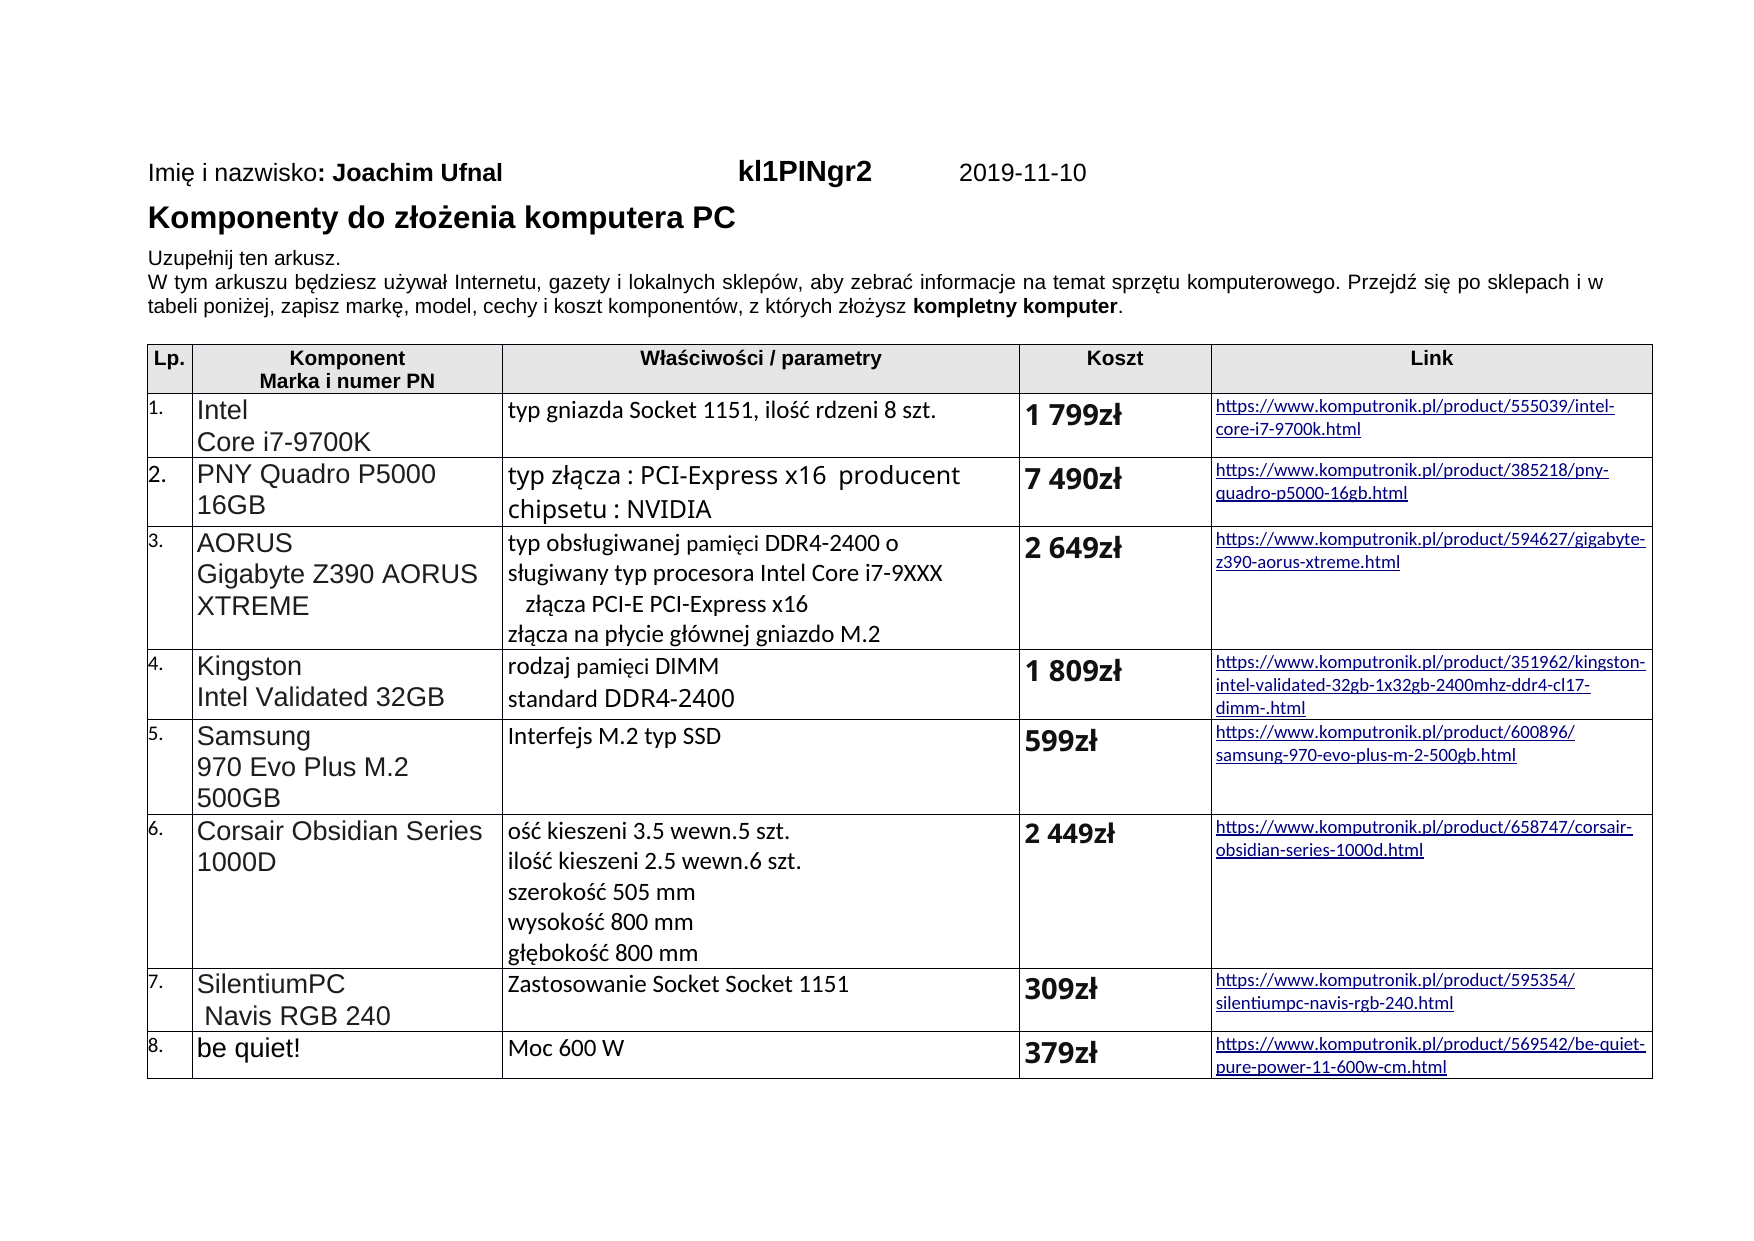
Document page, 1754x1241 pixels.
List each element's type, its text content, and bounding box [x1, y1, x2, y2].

table_cell PNY Quadro P5000 16GB [193, 458, 502, 526]
table_cell Samsung 970 Evo Plus M.2 500GB [193, 720, 502, 814]
text Uzupełnij ten arkusz. [148, 246, 1606, 270]
table_cell Intel Core i7-9700K [193, 394, 502, 457]
table_header Lp. [148, 345, 192, 393]
table_cell https://www.komputronik.pl/product/600896/samsung-970-evo-plus-m-2-500gb.html [1212, 720, 1652, 814]
table_cell https://www.komputronik.pl/product/595354/silentiumpc-navis-rgb-240.html [1212, 969, 1652, 1031]
table_cell AORUS Gigabyte Z390 AORUS XTREME [193, 527, 502, 649]
table_cell be quiet! [193, 1032, 502, 1078]
table_cell https://www.komputronik.pl/product/555039/intel-core-i7-9700k.html [1212, 394, 1652, 457]
table_cell typ gniazda Socket 1151, ilość rdzeni 8 szt. [503, 394, 1019, 457]
text Imię i nazwisko: Joachim Ufnal kl1PINgr2 2019-11-10 [148, 154, 1606, 187]
table_cell https://www.komputronik.pl/product/594627/gigabyte-z390-aorus-xtreme.html [1212, 527, 1652, 649]
table_cell Kingston Intel Validated 32GB [193, 650, 502, 719]
table_cell 1. [148, 394, 192, 457]
table_cell rodzaj pamięci DIMM standard DDR4-2400 [503, 650, 1019, 719]
table_header Właściwości / parametry [503, 345, 1019, 393]
table_cell 7 490zł [1020, 458, 1211, 526]
table_cell 4. [148, 650, 192, 719]
table_cell https://www.komputronik.pl/product/569542/be-quiet-pure-power-11-600w-cm.html [1212, 1032, 1652, 1078]
table_cell https://www.komputronik.pl/product/385218/pny-quadro-p5000-16gb.html [1212, 458, 1652, 526]
text W tym arkuszu będziesz używał Internetu, gazety i lokalnych sklepów, aby zebrać informacje na temat sprzętu komputerowego. Przejdź się po sklepach i w tabeli poniżej, zapisz markę, model, cechy i koszt komponentów, z których złożysz kompletny komputer. [148, 270, 1606, 318]
table_cell 1 799zł [1020, 394, 1211, 457]
table_cell 7. [148, 969, 192, 1031]
table_cell 8. [148, 1032, 192, 1078]
table_cell Interfejs M.2 typ SSD [503, 720, 1019, 814]
table_cell 379zł [1020, 1032, 1211, 1078]
table_cell 309zł [1020, 969, 1211, 1031]
table_cell typ złącza : PCI-Express x16 producent chipsetu : NVIDIA [503, 458, 1019, 526]
table_cell 2 649zł [1020, 527, 1211, 649]
table_cell Corsair Obsidian Series 1000D [193, 815, 502, 967]
table_cell 5. [148, 720, 192, 814]
table_cell https://www.komputronik.pl/product/658747/corsair-obsidian-series-1000d.html [1212, 815, 1652, 967]
table_cell 6. [148, 815, 192, 967]
table_cell 2 449zł [1020, 815, 1211, 967]
table_cell SilentiumPC Navis RGB 240 [193, 969, 502, 1031]
table_cell 599zł [1020, 720, 1211, 814]
table_cell typ obsługiwanej pamięci DDR4-2400 o sługiwany typ procesora Intel Core i7-9XXX złącza PCI-E PCI-Express x16 złącza na płycie głównej gniazdo M.2 [503, 527, 1019, 649]
text Komponenty do złożenia komputera PC [148, 199, 1606, 234]
table_cell 1 809zł [1020, 650, 1211, 719]
table_cell Moc 600 W [503, 1032, 1019, 1078]
table_cell https://www.komputronik.pl/product/351962/kingston-intel-validated-32gb-1x32gb-2400mhz-ddr4-cl17-dimm-.html [1212, 650, 1652, 719]
table_header Komponent Marka i numer PN [193, 345, 502, 393]
table_cell 3. [148, 527, 192, 649]
table_header Koszt [1020, 345, 1211, 393]
table_cell Zastosowanie Socket Socket 1151 [503, 969, 1019, 1031]
table_cell 2. [148, 458, 192, 526]
table_cell ość kieszeni 3.5 wewn.5 szt. ilość kieszeni 2.5 wewn.6 szt. szerokość 505 mm wysokość 800 mm głębokość 800 mm [503, 815, 1019, 967]
table_header Link [1212, 345, 1652, 393]
